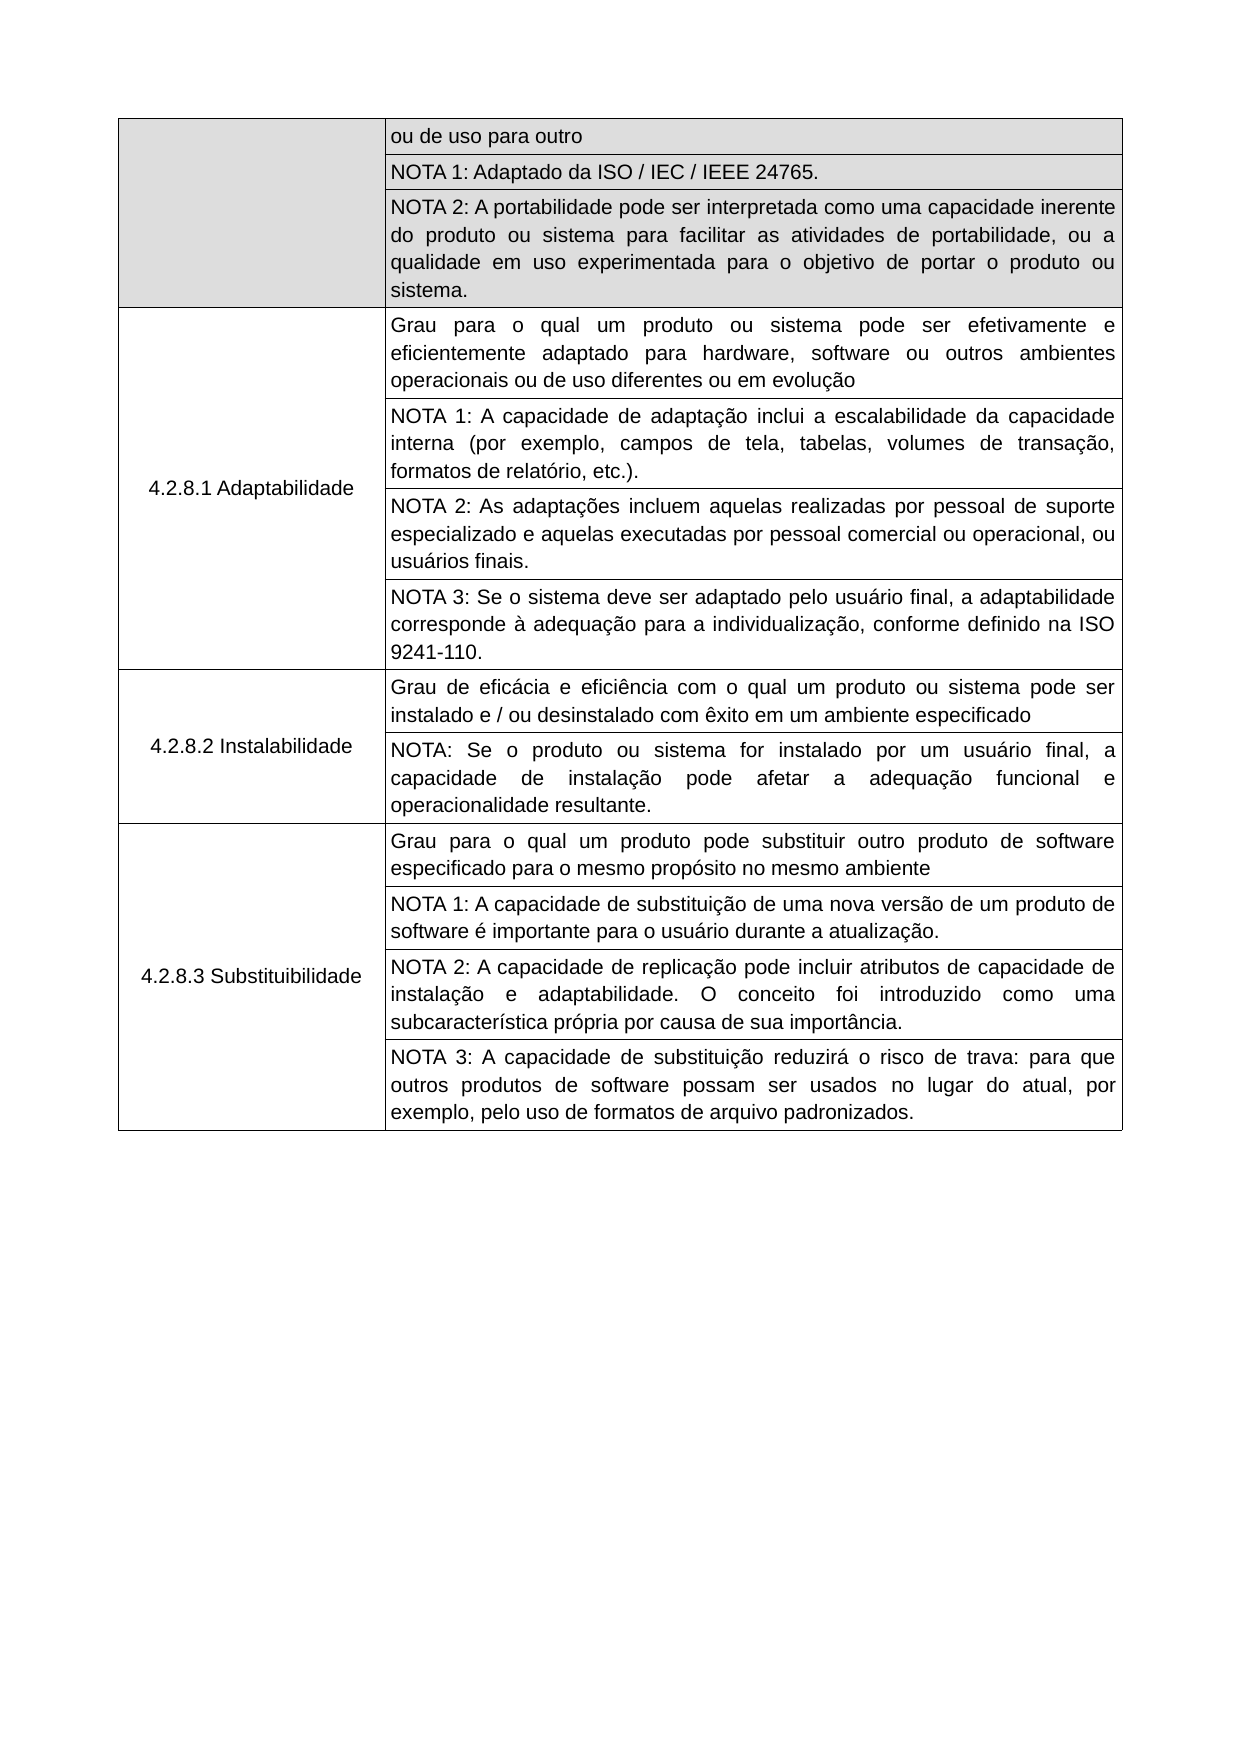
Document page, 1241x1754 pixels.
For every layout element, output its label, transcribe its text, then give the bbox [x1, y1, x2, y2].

table_cell NOTA: Se o produto ou sistema for instalado por um usuário final, a capacidade de instalação pode afetar a adequação funcional e operacionalidade resultante. [386, 733, 1122, 823]
table_cell NOTA 3: Se o sistema deve ser adaptado pelo usuário final, a adaptabilidade corresponde à adequação para a individualização, conforme definido na ISO 9241-110. [386, 580, 1122, 669]
table_cell NOTA 1: A capacidade de substituição de uma nova versão de um produto de software é importante para o usuário durante a atualização. [386, 887, 1122, 949]
table_header ou de uso para outro [386, 119, 1122, 154]
table_cell Grau para o qual um produto pode substituir outro produto de software especificado para o mesmo propósito no mesmo ambiente [386, 824, 1122, 886]
table_cell 4.2.8.3 Substituibilidade [119, 824, 385, 1130]
table_cell NOTA 2: A portabilidade pode ser interpretada como uma capacidade inerente do produto ou sistema para facilitar as atividades de portabilidade, ou a qualidade em uso experimentada para o objetivo de portar o produto ou sistema. [386, 190, 1122, 307]
table_cell 4.2.8.1 Adaptabilidade [119, 308, 385, 669]
table_cell NOTA 2: A capacidade de replicação pode incluir atributos de capacidade de instalação e adaptabilidade. O conceito foi introduzido como uma subcaracterística própria por causa de sua importância. [386, 950, 1122, 1039]
table_cell NOTA 1: Adaptado da ISO / IEC / IEEE 24765. [386, 155, 1122, 189]
table_cell Grau de eficácia e eficiência com o qual um produto ou sistema pode ser instalado e / ou desinstalado com êxito em um ambiente especificado [386, 670, 1122, 732]
table_cell 4.2.8.2 Instalabilidade [119, 670, 385, 823]
table_cell NOTA 3: A capacidade de substituição reduzirá o risco de trava: para que outros produtos de software possam ser usados ​​no lugar do atual, por exemplo, pelo uso de formatos de arquivo padronizados. [386, 1040, 1122, 1130]
table_cell Grau para o qual um produto ou sistema pode ser efetivamente e eficientemente adaptado para hardware, software ou outros ambientes operacionais ou de uso diferentes ou em evolução [386, 308, 1122, 398]
table_cell NOTA 1: A capacidade de adaptação inclui a escalabilidade da capacidade interna (por exemplo, campos de tela, tabelas, volumes de transação, formatos de relatório, etc.). [386, 399, 1122, 488]
table_header [119, 119, 385, 307]
table_cell NOTA 2: As adaptações incluem aquelas realizadas por pessoal de suporte especializado e aquelas executadas por pessoal comercial ou operacional, ou usuários finais. [386, 489, 1122, 579]
